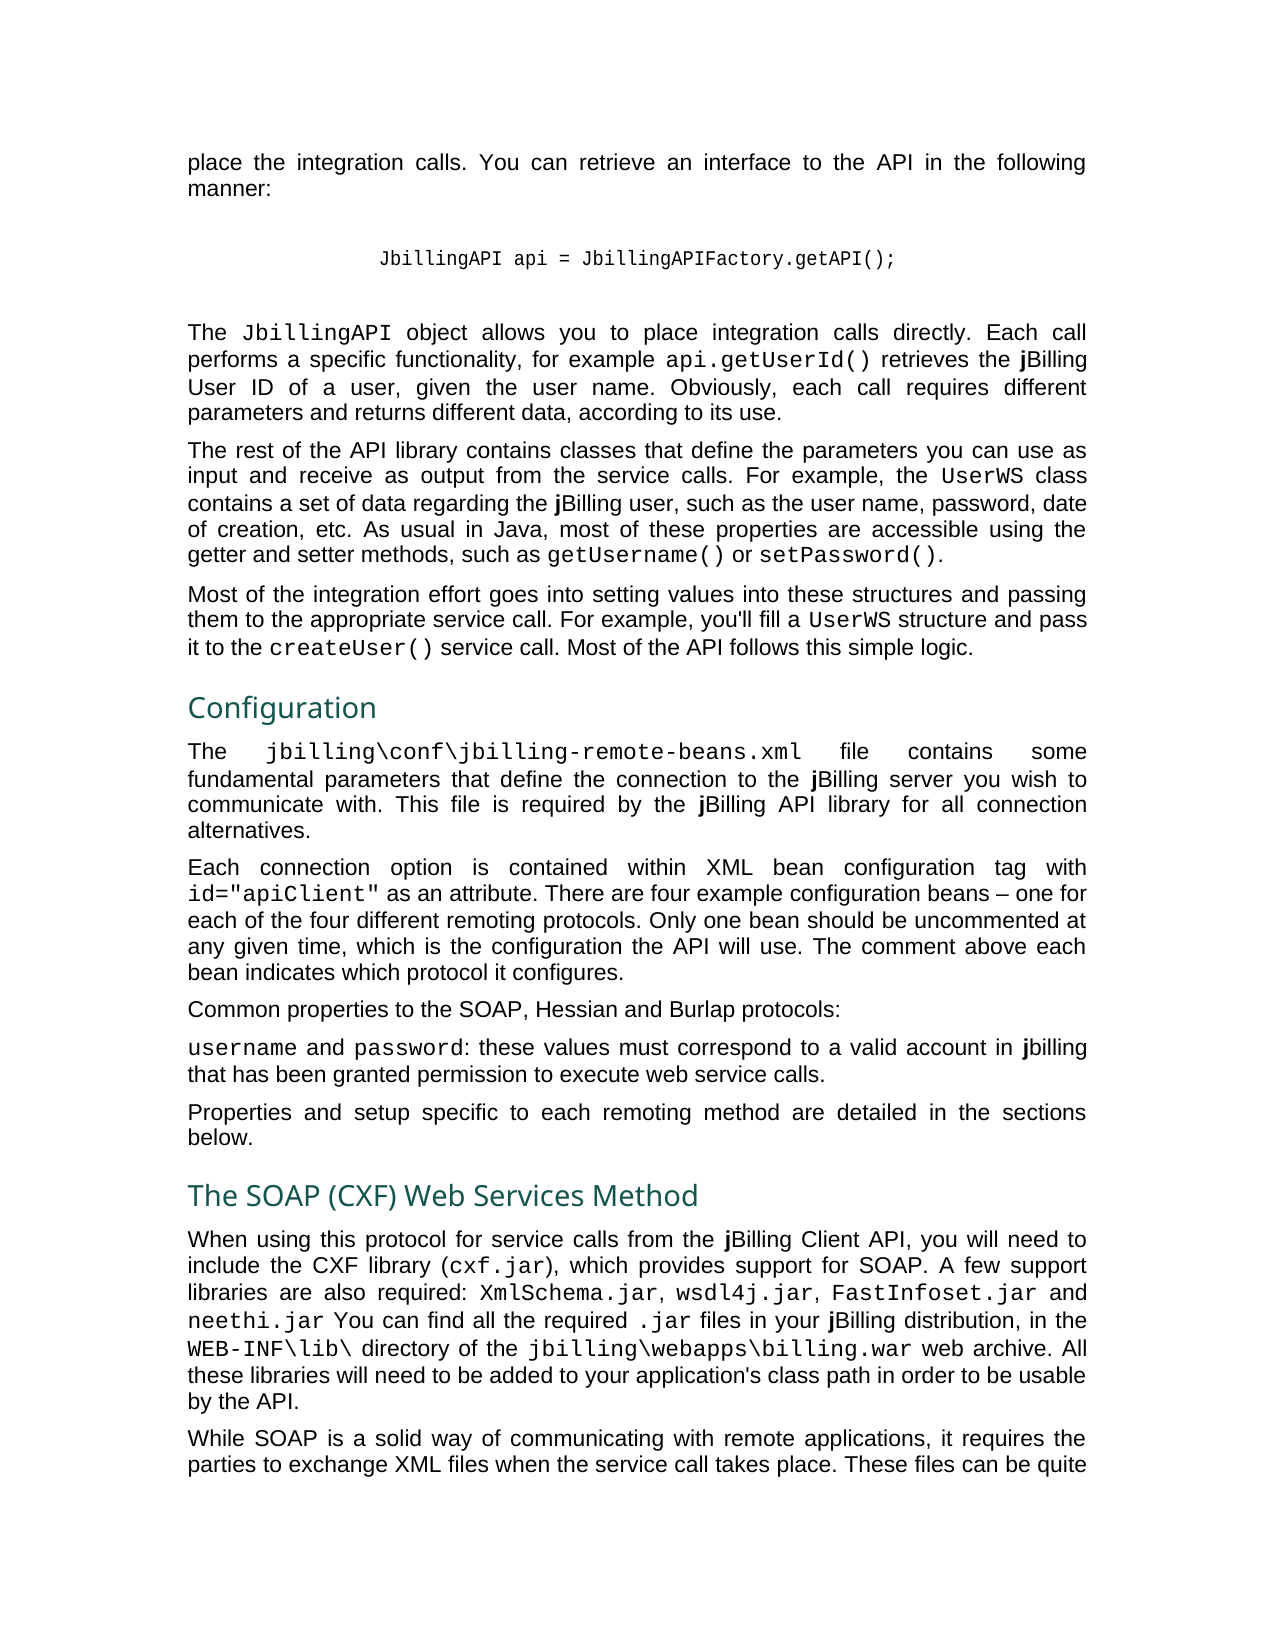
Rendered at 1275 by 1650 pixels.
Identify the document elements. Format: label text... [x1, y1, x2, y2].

subtitle Configuration [187, 687, 1087, 727]
text Each connection option is contained within XML bean configuration tag with id="apiClient" as an attribute. There are four example configuration beans – one for each of the four different remoting protocols. Only one bean should be uncommented at any given time, which is the configuration the API will use. The comment above each bean indicates which protocol it configures. [187, 855, 1087, 985]
text When using this protocol for service calls from the jBilling Client API, you will need to include the CXF library (cxf.jar), which provides support for SOAP. A few support libraries are also required: XmlSchema.jar, wsdl4j.jar, FastInfoset.jar and neethi.jar You can find all the required .jar files in your jBilling distribution, in the WEB-INF\lib\ directory of the jbilling\webapps\billing.war web archive. All these libraries will need to be added to your application's class path in order to be usable by the API. [187, 1227, 1087, 1414]
text place the integration calls. You can retrieve an interface to the API in the following manner: [187, 150, 1087, 201]
text While SOAP is a solid way of communicating with remote applications, it requires the parties to exchange XML files when the service call takes place. These files can be quite [187, 1426, 1087, 1477]
text The JbillingAPI object allows you to place integration calls directly. Each call performs a specific functionality, for example api.getUserId() retrieves the jBilling User ID of a user, given the user name. Obviously, each call requires different parameters and returns different data, according to its use. [187, 319, 1087, 426]
text username and password: these values must correspond to a valid account in jbilling that has been granted permission to execute web service calls. [187, 1034, 1087, 1087]
text Common properties to the SOAP, Hessian and Burlap protocols: [187, 997, 1087, 1022]
text The jbilling\conf\jbilling-remote-beans.xml file contains some fundamental parameters that define the connection to the jBilling server you wish to communicate with. This file is required by the jBilling API library for all connection alternatives. [187, 739, 1087, 843]
subtitle The SOAP (CXF) Web Services Method [187, 1175, 1087, 1215]
text JbillingAPI api = JbillingAPIFactory.getAPI(); [187, 248, 1087, 272]
text The rest of the API library contains classes that define the parameters you can use as input and receive as output from the service calls. For example, the UserWS class contains a set of data regarding the jBilling user, such as the user name, password, date of creation, etc. As usual in Java, most of these properties are accessible using the getter and setter methods, such as getUsername() or setPassword(). [187, 437, 1087, 569]
text Properties and setup specific to each remoting method are detailed in the sections below. [187, 1099, 1087, 1150]
text Most of the integration effort goes into setting values into these structures and passing them to the appropriate service call. For example, you'll fill a UserWS structure and pass it to the createUser() service call. Most of the API follows this simple logic. [187, 581, 1087, 662]
